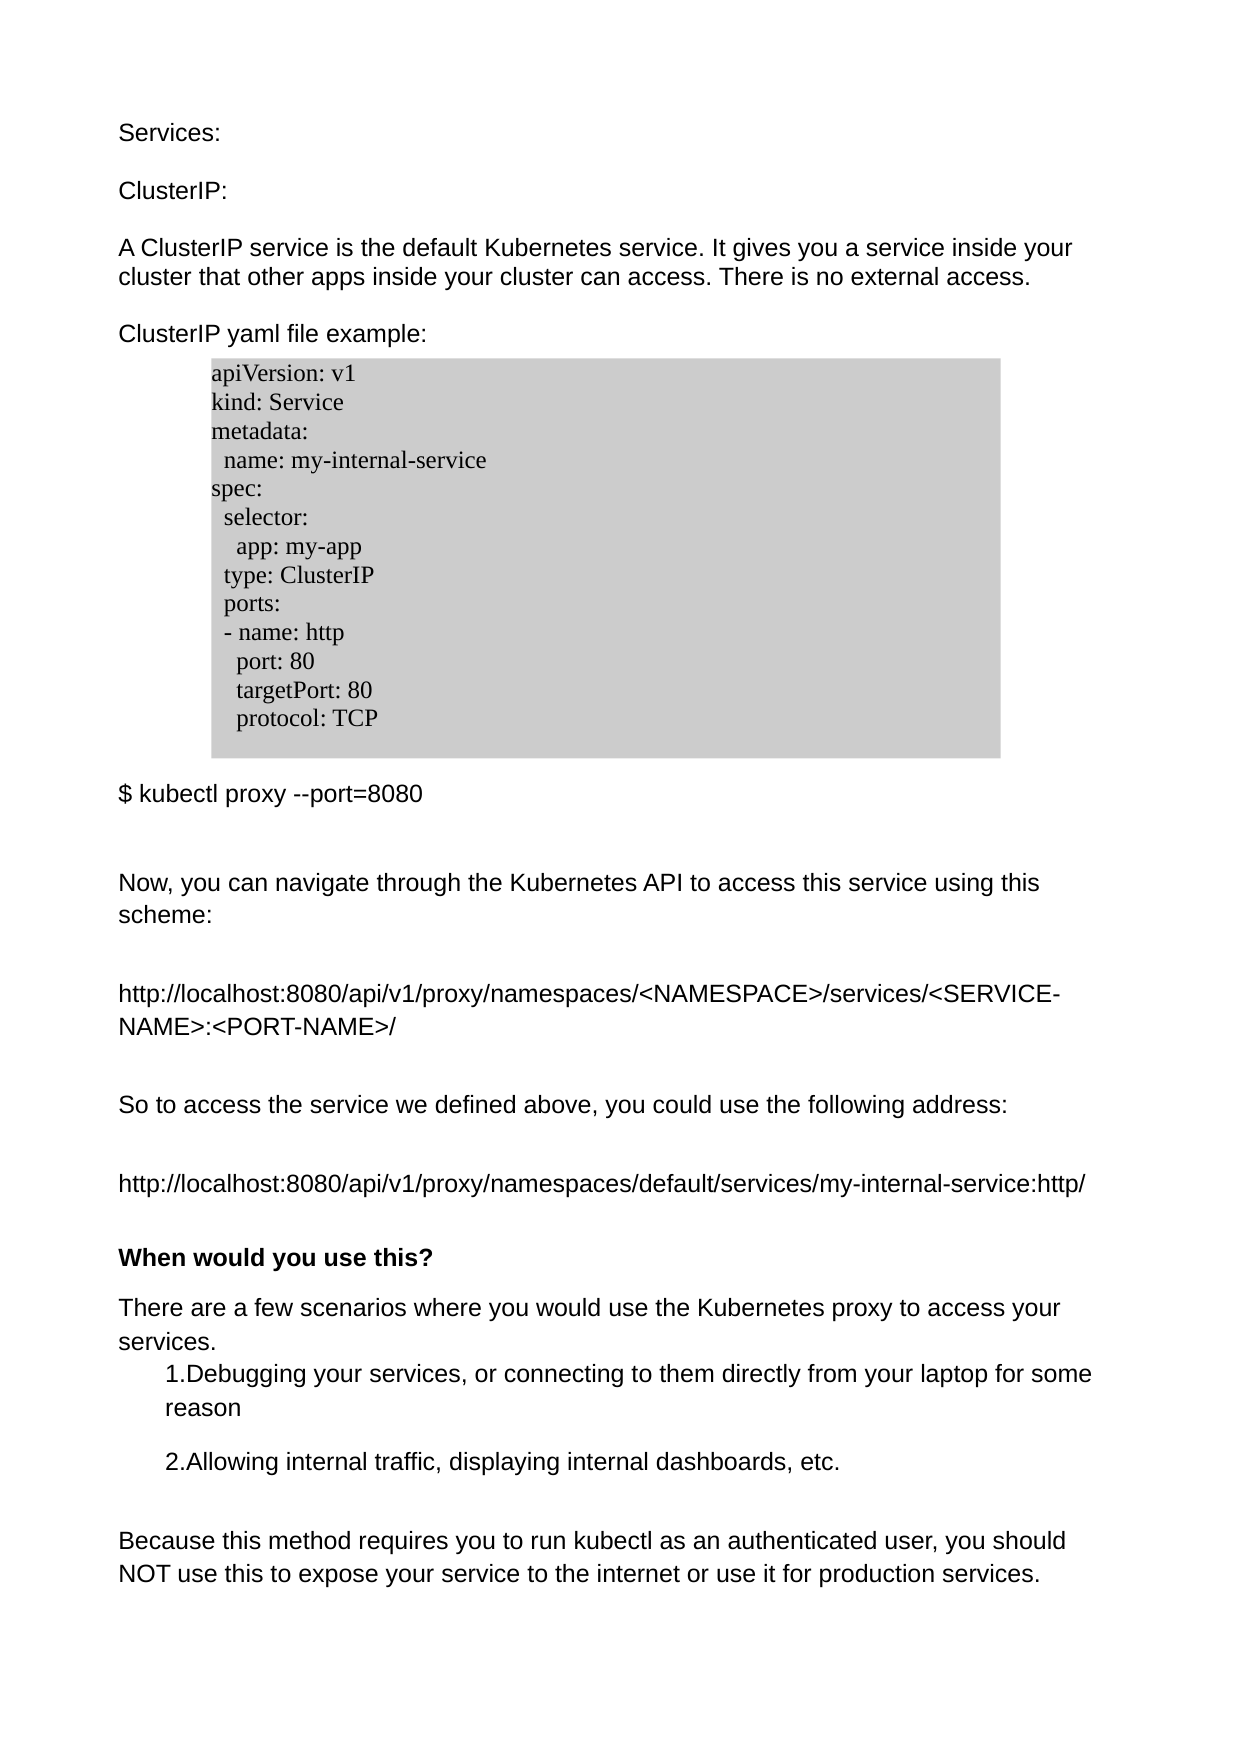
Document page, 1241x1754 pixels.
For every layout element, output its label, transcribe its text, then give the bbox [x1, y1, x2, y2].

text Because this method requires you to run kubectl as an authenticated user, you should NOT use this to expose your service to the internet or use it for production services. [118, 1526, 1122, 1587]
text $ kubectl proxy --port=8080 [118, 779, 1122, 808]
text ClusterIP yaml file example: [118, 319, 1122, 348]
text Now, you can navigate through the Kubernetes API to access this service using this scheme: [118, 867, 1122, 929]
list Allowing internal traffic, displaying internal dashboards, etc. [165, 1447, 1122, 1476]
text http://localhost:8080/api/v1/proxy/namespaces/default/services/my-internal-service:http/ [118, 1168, 1122, 1197]
text Services: [118, 118, 1122, 147]
subtitle When would you use this? [118, 1243, 1122, 1272]
text ClusterIP: [118, 176, 1122, 204]
text A ClusterIP service is the default Kubernetes service. It gives you a service inside your cluster that other apps inside your cluster can access. There is no external access. [118, 233, 1122, 291]
text So to access the service we defined above, you could use the following address: [118, 1090, 1122, 1119]
text http://localhost:8080/api/v1/proxy/namespaces/<NAMESPACE>/services/<SERVICE-NAME>:<PORT-NAME>/ [118, 979, 1122, 1041]
list Debugging your services, or connecting to them directly from your laptop for some reason [165, 1359, 1122, 1421]
text There are a few scenarios where you would use the Kubernetes proxy to access your services. [118, 1293, 1122, 1355]
